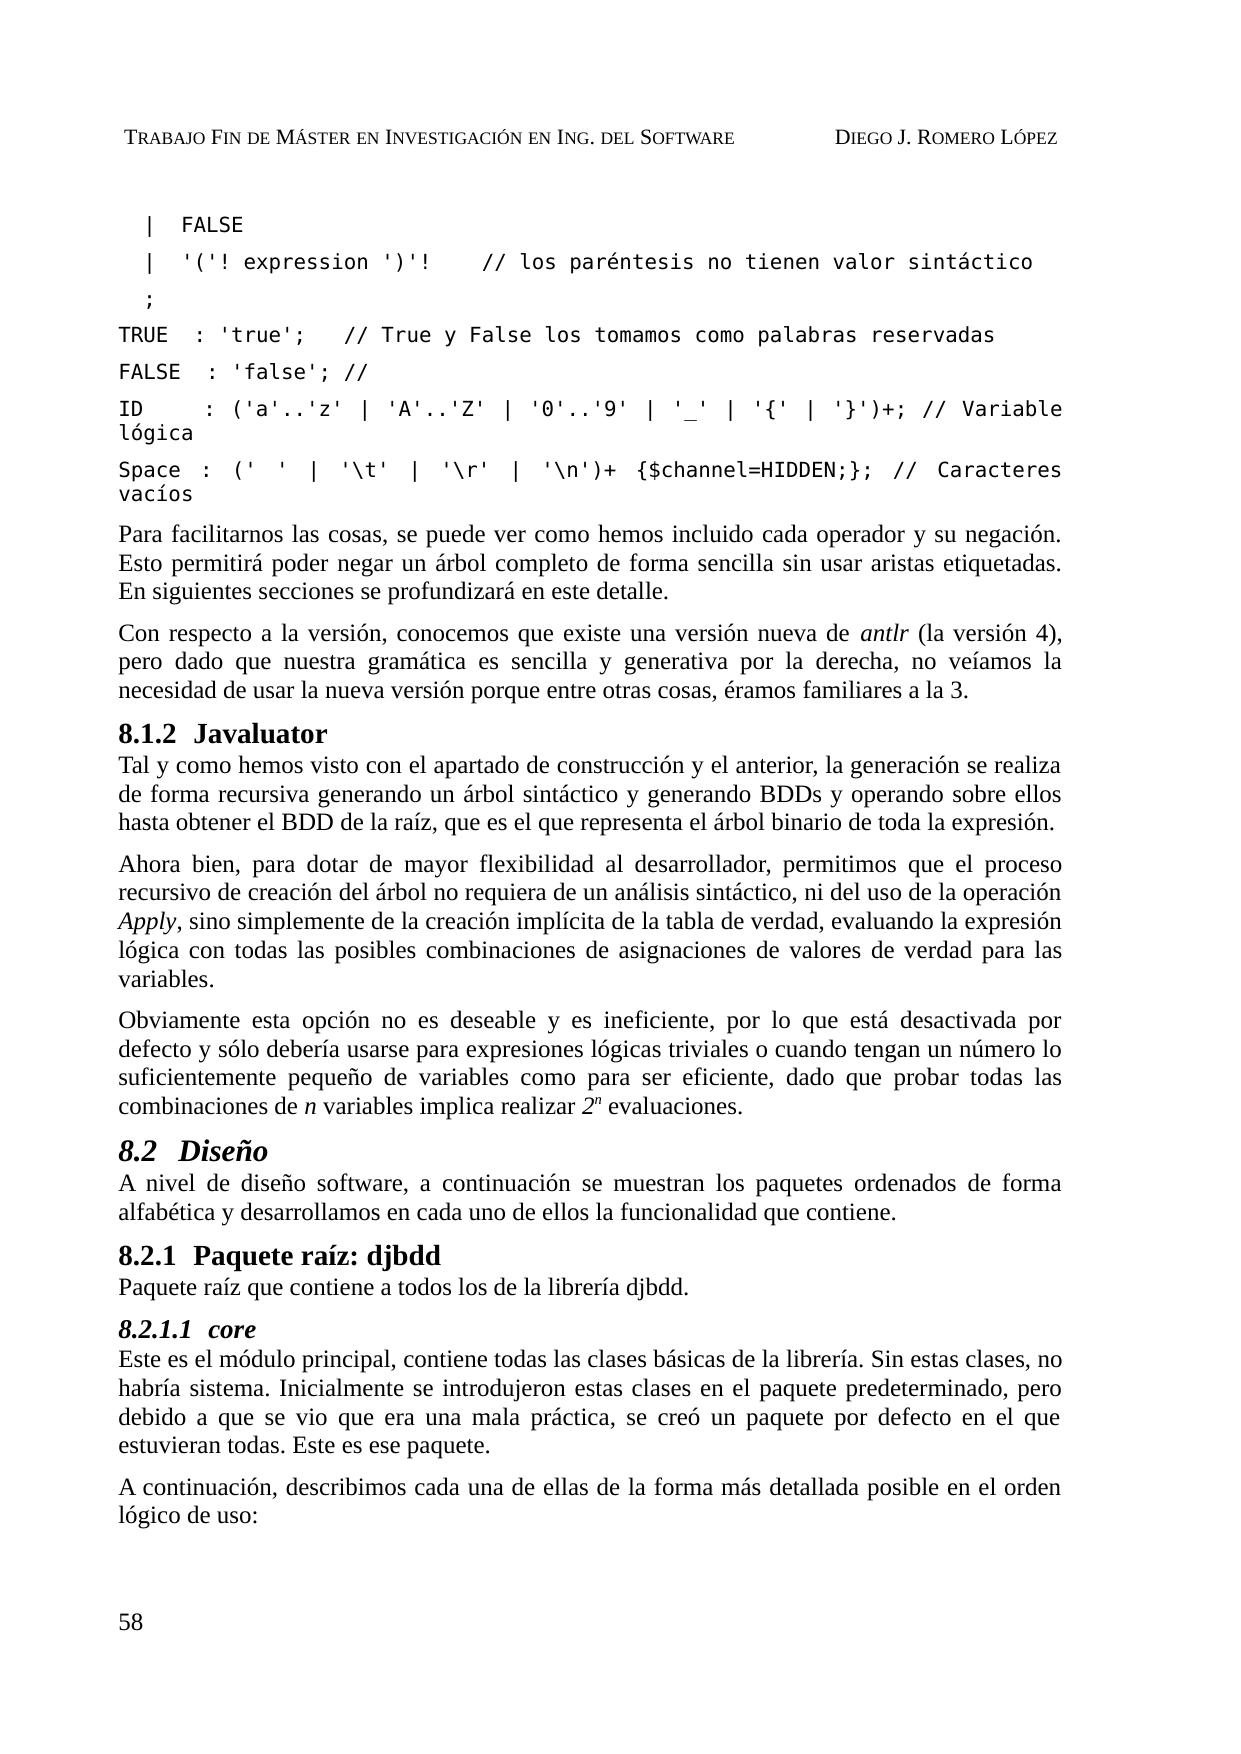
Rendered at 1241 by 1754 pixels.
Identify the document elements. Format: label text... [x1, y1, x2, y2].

text Paquete raíz que contiene a todos los de la librería djbdd. [118, 1272, 1063, 1301]
subtitle core [118, 1313, 1063, 1344]
text Con respecto a la versión, conocemos que existe una versión nueva de antlr (la versión 4), pero dado que nuestra gramática es sencilla y generativa por la derecha, no veíamos la necesidad de usar la nueva versión porque entre otras cosas, éramos familiares a la 3. [118, 618, 1063, 704]
text TRUE : 'true'; // True y False los tomamos como palabras reservadas [118, 323, 1063, 348]
text Ahora bien, para dotar de mayor flexibilidad al desarrollador, permitimos que el proceso recursivo de creación del árbol no requiera de un análisis sintáctico, ni del uso de la operación Apply, sino simplemente de la creación implícita de la tabla de verdad, evaluando la expresión lógica con todas las posibles combinaciones de asignaciones de valores de verdad para las variables. [118, 849, 1063, 992]
text Tal y como hemos visto con el apartado de construcción y el anterior, la generación se realiza de forma recursiva generando un árbol sintáctico y generando BDDs y operando sobre ellos hasta obtener el BDD de la raíz, que es el que representa el árbol binario de toda la expresión. [118, 750, 1063, 836]
text | FALSE [118, 213, 1063, 237]
text | '('! expression ')'! // los paréntesis no tienen valor sintáctico [118, 250, 1063, 274]
text Obviamente esta opción no es deseable y es ineficiente, por lo que está desactivada por defecto y sólo debería usarse para expresiones lógicas triviales o cuando tengan un número lo suficientemente pequeño de variables como para ser eficiente, dado que probar todas las combinaciones de n variables implica realizar 2n evaluaciones. [118, 1005, 1063, 1120]
subtitle Paquete raíz: djbdd [118, 1238, 1063, 1272]
text A nivel de diseño software, a continuación se muestran los paquetes ordenados de forma alfabética y desarrollamos en cada uno de ellos la funcionalidad que contiene. [118, 1168, 1063, 1226]
text ; [118, 287, 1063, 311]
text Este es el módulo principal, contiene todas las clases básicas de la librería. Sin estas clases, no habría sistema. Inicialmente se introdujeron estas clases en el paquete predeterminado, pero debido a que se vio que era una mala práctica, se creó un paquete por defecto en el que estuvieran todas. Este es ese paquete. [118, 1344, 1063, 1459]
text A continuación, describimos cada una de ellas de la forma más detallada posible en el orden lógico de uso: [118, 1472, 1063, 1529]
text Para facilitarnos las cosas, se puede ver como hemos incluido cada operador y su negación. Esto permitirá poder negar un árbol completo de forma sencilla sin usar aristas etiquetadas. En siguientes secciones se profundizará en este detalle. [118, 519, 1063, 605]
subtitle Javaluator [118, 716, 1063, 750]
subtitle Diseño [118, 1132, 1063, 1168]
text ID : ('a'..'z' | 'A'..'Z' | '0'..'9' | '_' | '{' | '}')+; // Variable lógica [118, 397, 1063, 445]
text FALSE : 'false'; // [118, 360, 1063, 384]
text Space : (' ' | '\t' | '\r' | '\n')+ {$channel=HIDDEN;}; // Caracteres vacíos [118, 458, 1063, 506]
